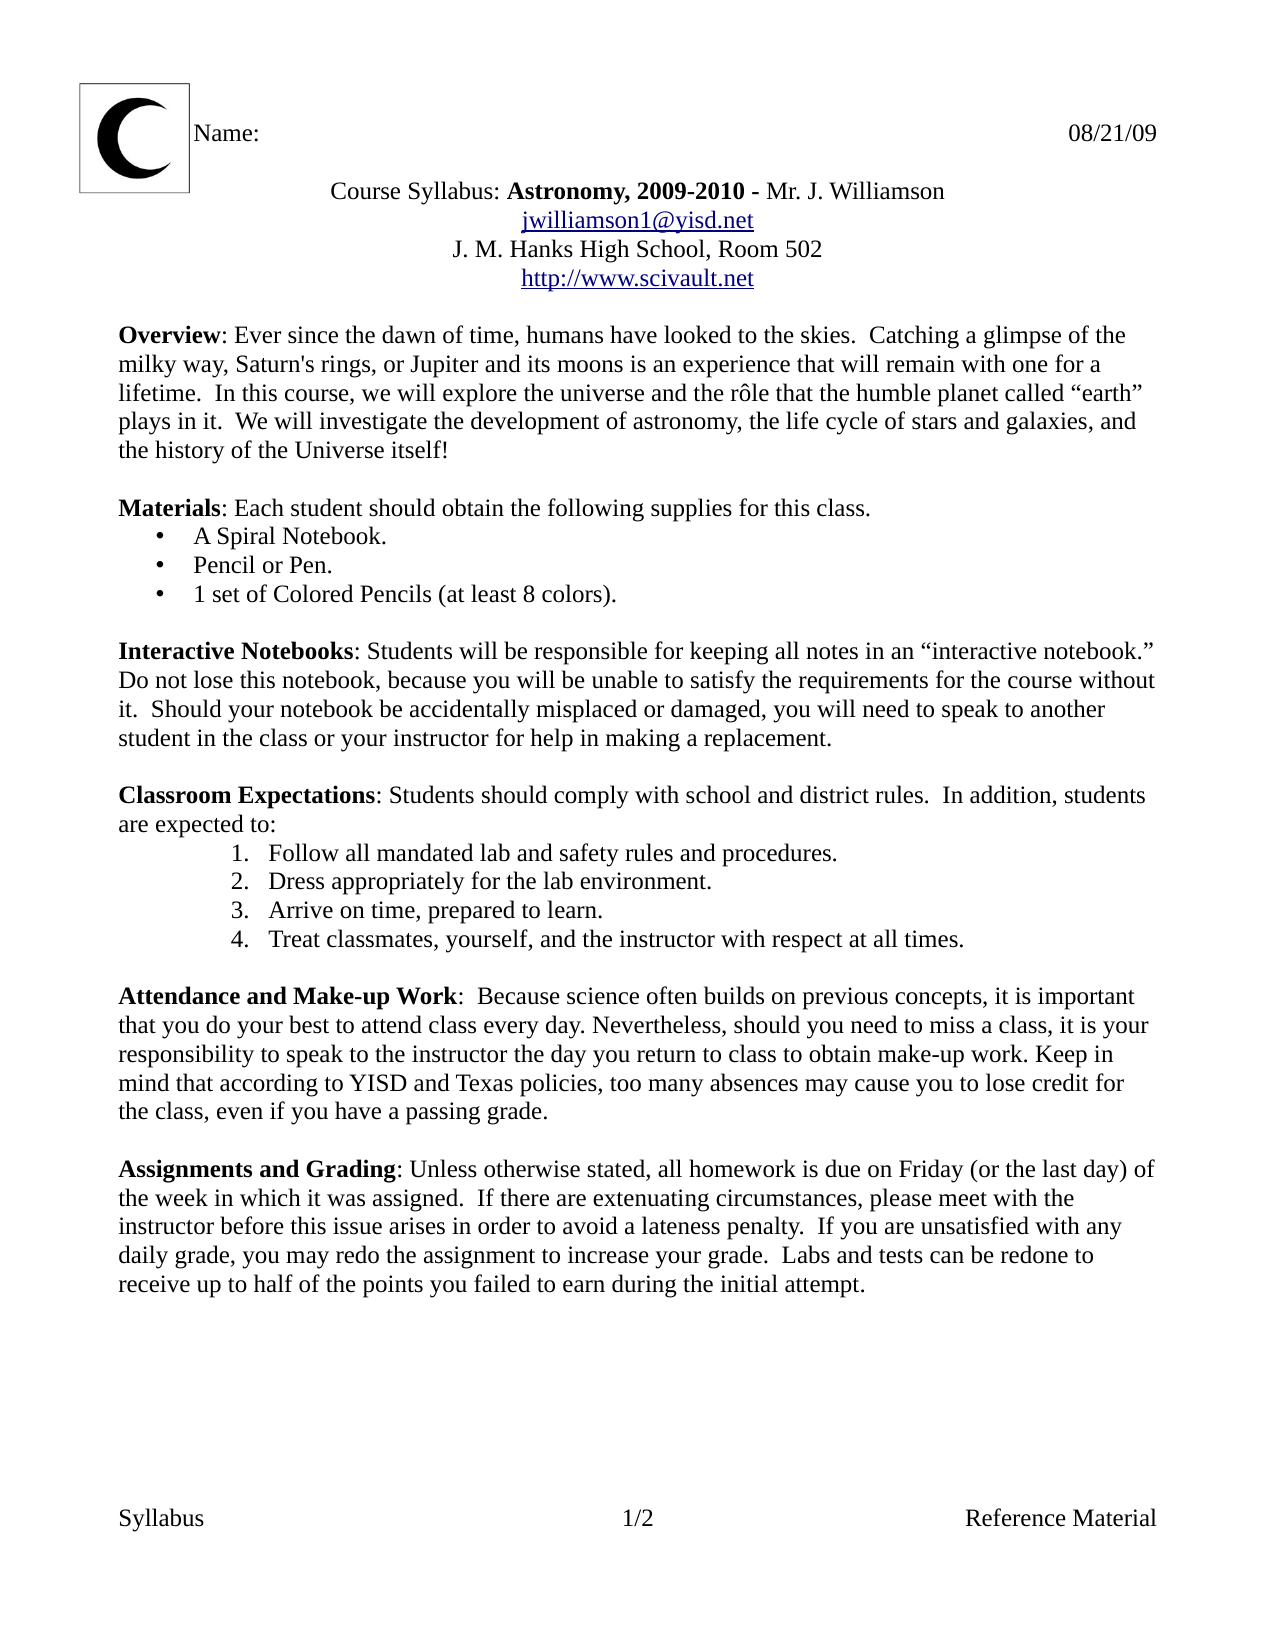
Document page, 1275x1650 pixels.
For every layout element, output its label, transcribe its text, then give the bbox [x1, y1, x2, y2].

text Attendance and Make-up Work: Because science often builds on previous concepts, it is important that you do your best to attend class every day. Nevertheless, should you need to miss a class, it is your responsibility to speak to the instructor the day you return to class to obtain make-up work. Keep in mind that according to YISD and Texas policies, too many absences may cause you to lose credit for the class, even if you have a passing grade. [118, 981, 1157, 1125]
list Treat classmates, yourself, and the instructor with respect at all times. [231, 924, 1157, 953]
list Arrive on time, prepared to learn. [231, 895, 1157, 924]
list Dress appropriately for the lab environment. [231, 866, 1157, 895]
list A Spiral Notebook. [156, 521, 1157, 550]
text jwilliamson1@yisd.net [118, 205, 1157, 234]
list Follow all mandated lab and safety rules and procedures. [231, 838, 1157, 866]
picture [77, 81, 191, 194]
text Interactive Notebooks: Students will be responsible for keeping all notes in an “interactive notebook.” Do not lose this notebook, because you will be unable to satisfy the requirements for the course without it. Should your notebook be accidentally misplaced or damaged, you will need to speak to another student in the class or your instructor for help in making a replacement. [118, 636, 1157, 751]
text Course Syllabus: Astronomy, 2009-2010 - Mr. J. Williamson [118, 176, 1157, 205]
text Classroom Expectations: Students should comply with school and district rules. In addition, students are expected to: [118, 780, 1157, 838]
text Overview: Ever since the dawn of time, humans have looked to the skies. Catching a glimpse of the milky way, Saturn's rings, or Jupiter and its moons is an experience that will remain with one for a lifetime. In this course, we will explore the universe and the rôle that the humble planet called “earth” plays in it. We will investigate the development of astronomy, the life cycle of stars and galaxies, and the history of the Universe itself! [118, 320, 1157, 464]
text J. M. Hanks High School, Room 502 [118, 234, 1157, 263]
text http://www.scivault.net [118, 263, 1157, 291]
text Materials: Each student should obtain the following supplies for this class. [118, 493, 1157, 521]
list 1 set of Colored Pencils (at least 8 colors). [156, 579, 1157, 608]
list Pencil or Pen. [156, 550, 1157, 579]
text Assignments and Grading: Unless otherwise stated, all homework is due on Friday (or the last day) of the week in which it was assigned. If there are extenuating circumstances, please meet with the instructor before this issue arises in order to avoid a lateness penalty. If you are unsatisfied with any daily grade, you may redo the assignment to increase your grade. Labs and tests can be redone to receive up to half of the points you failed to earn during the initial attempt. [118, 1154, 1157, 1298]
